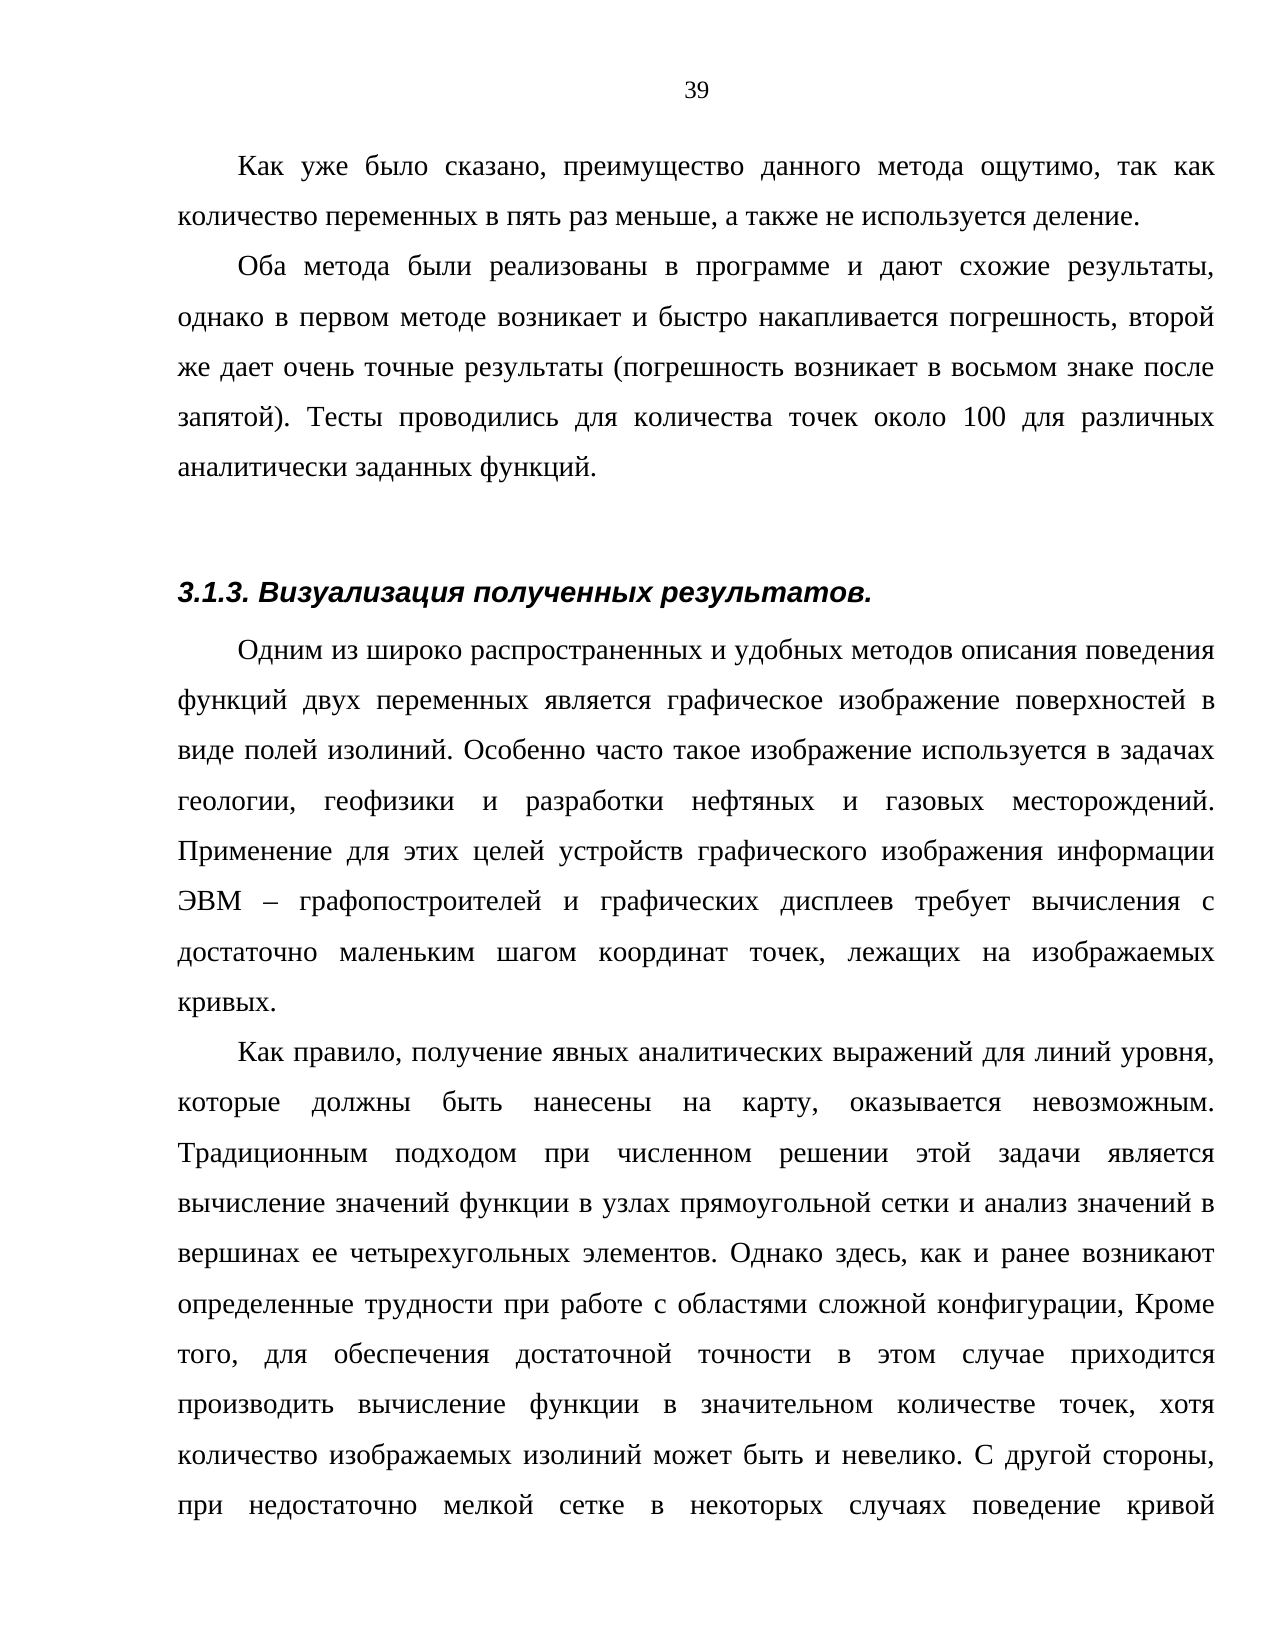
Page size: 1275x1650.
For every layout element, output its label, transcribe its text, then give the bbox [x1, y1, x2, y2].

text Как уже было сказано, преимущество данного метода ощутимо, так как количество переменных в пять раз меньше, а также не используется деление. [177, 148, 1216, 232]
text Как правило, получение явных аналитических выражений для линий уровня, которые должны быть нанесены на карту, оказывается невозможным. Традиционным подходом при численном решении этой задачи является вычисление значений функции в узлах прямоугольной сетки и анализ значений в вершинах ее четырехугольных элементов. Однако здесь, как и ранее возникают определенные трудности при работе с областями сложной конфигурации, Кроме того, для обеспечения достаточной точности в этом случае приходится производить вычисление функции в значительном количестве точек, хотя количество изображаемых изолиний может быть и невелико. С другой стороны, при недостаточно мелкой сетке в некоторых случаях поведение кривой [177, 1034, 1216, 1521]
text Одним из широко распространенных и удобных методов описания поведения функций двух переменных является графическое изображение поверхностей в виде полей изолиний. Особенно часто такое изображение используется в задачах геологии, геофизики и разработки нефтяных и газовых месторождений. Применение для этих целей устройств графического изображения информации ЭВМ – графопостроителей и графических дисплеев требует вычисления с достаточно маленьким шагом координат точек, лежащих на изображаемых кривых. [177, 632, 1216, 1017]
text Оба метода были реализованы в программе и дают схожие результаты, однако в первом методе возникает и быстро накапливается погрешность, второй же дает очень точные результаты (погрешность возникает в восьмом знаке после запятой). Тесты проводились для количества точек около 100 для различных аналитически заданных функций. [177, 248, 1216, 483]
subtitle 3.1.3. Визуализация полученных результатов. [177, 575, 1216, 609]
